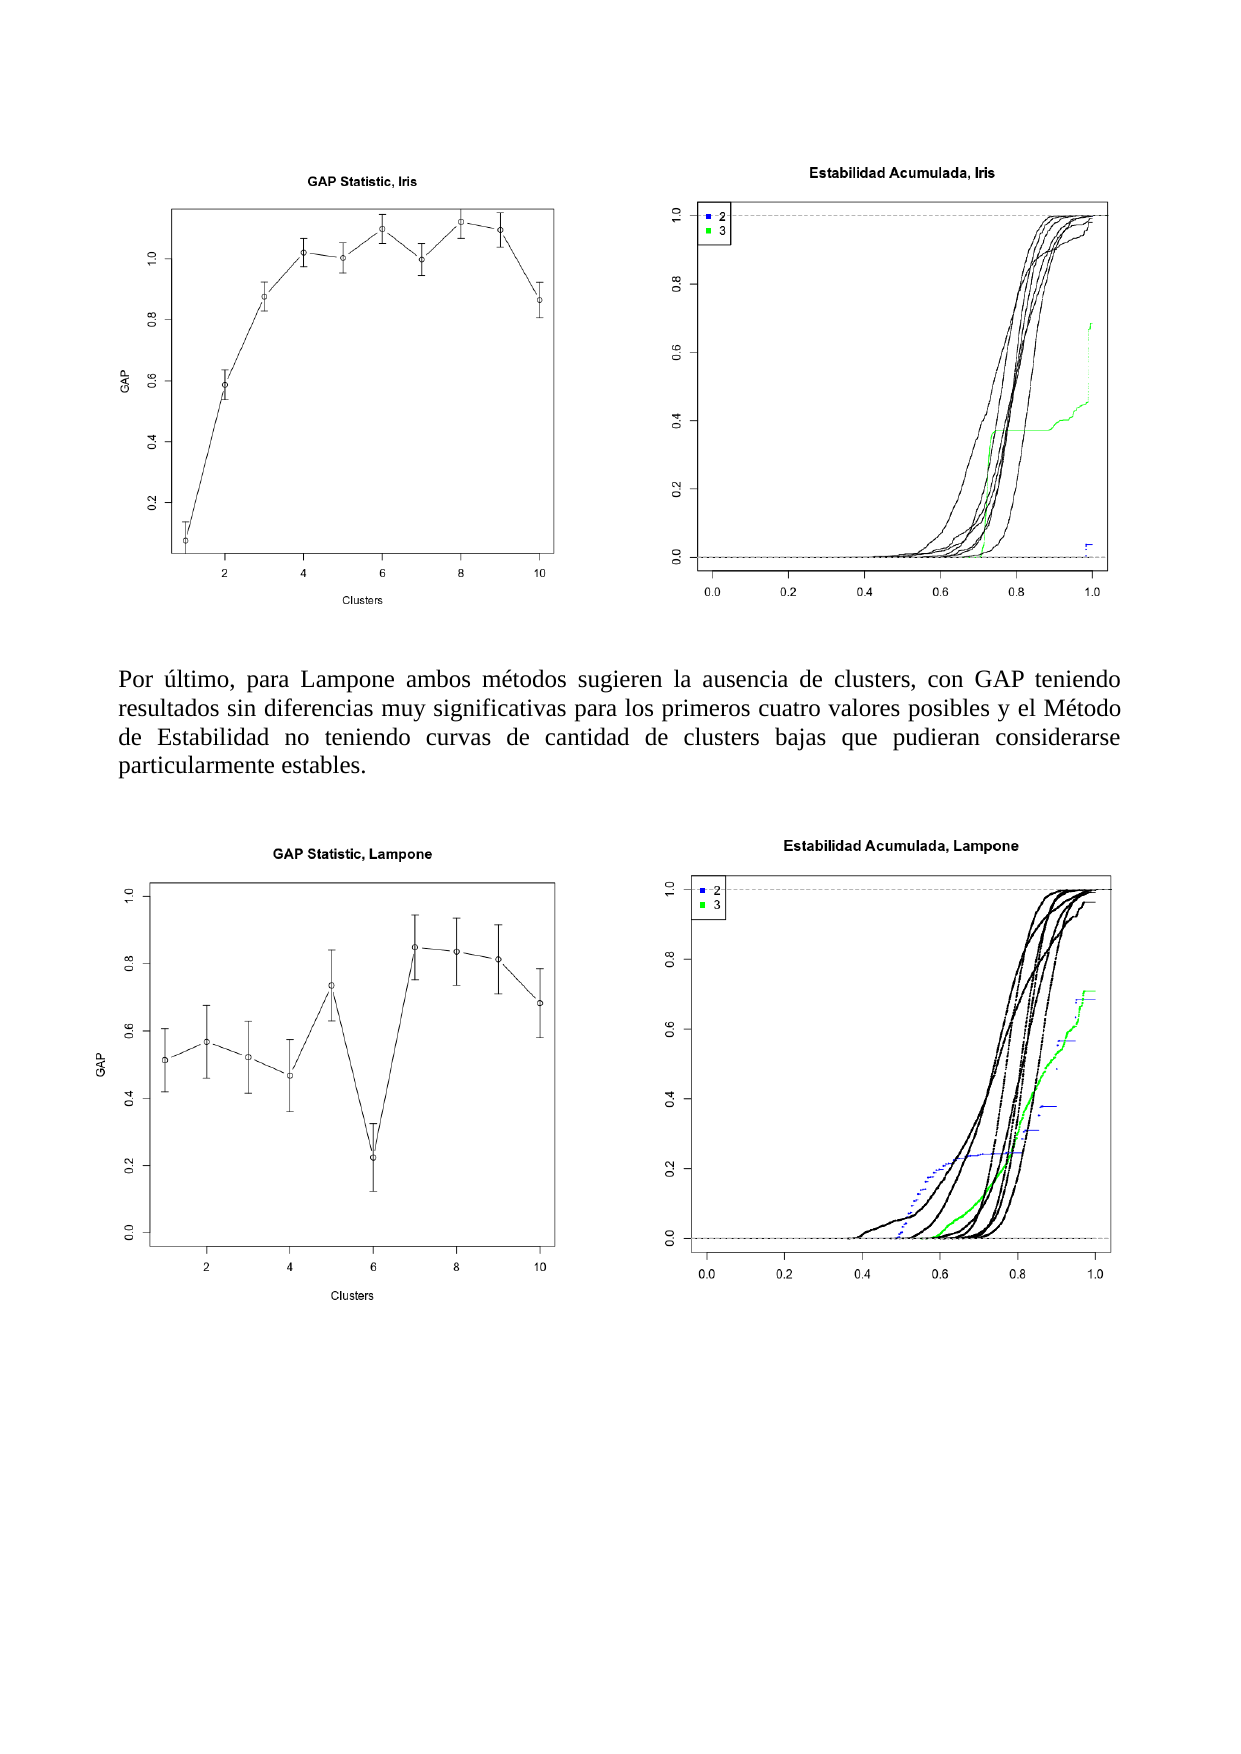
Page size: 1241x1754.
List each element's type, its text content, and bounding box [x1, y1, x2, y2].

picture [94, 843, 571, 1312]
picture [649, 156, 1123, 622]
text Por último, para Lampone ambos métodos sugieren la ausencia de clusters, con GAP teniendo resultados sin diferencias muy significativas para los primeros cuatro valores posibles y el Método de Estabilidad no teniendo curvas de cantidad de clusters bajas que pudieran considerarse particularmente estables. [118, 664, 1122, 779]
picture [118, 163, 569, 613]
picture [638, 826, 1126, 1294]
